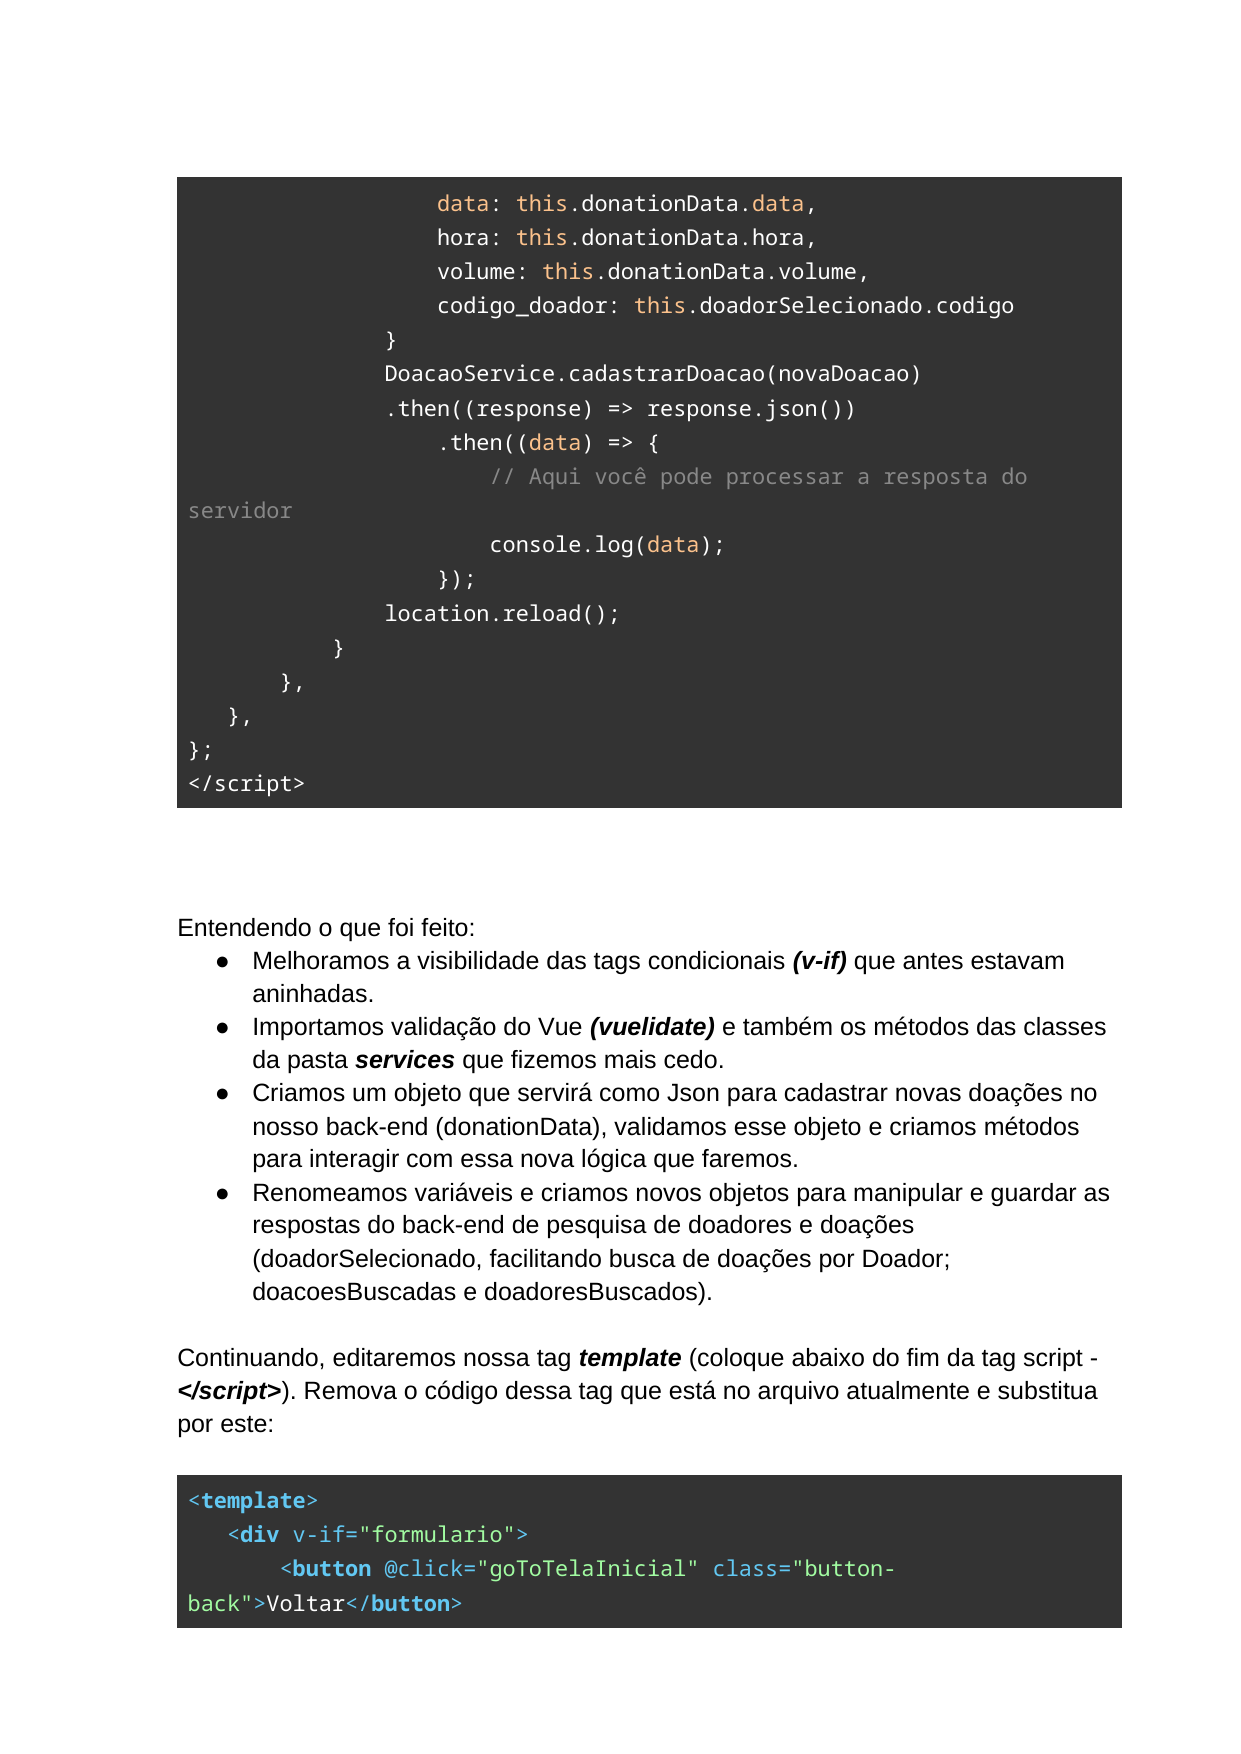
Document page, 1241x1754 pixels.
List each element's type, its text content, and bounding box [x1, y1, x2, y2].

list Melhoramos a visibilidade das tags condicionais (v-if) que antes estavam aninhadas. [214, 946, 1122, 1008]
list Criamos um objeto que servirá como Json para cadastrar novas doações no nosso back-end (donationData), validamos esse objeto e criamos métodos para interagir com essa nova lógica que faremos. [214, 1078, 1122, 1173]
text Continuando, editaremos nossa tag template (coloque abaixo do fim da tag script - </script>). Remova o código dessa tag que está no arquivo atualmente e substitua por este: [177, 1343, 1122, 1437]
list Importamos validação do Vue (vuelidate) e também os métodos das classes da pasta services que fizemos mais cedo. [214, 1012, 1122, 1074]
table_header data: this.donationData.data, hora: this.donationData.hora, volume: this.donationData.volume, codigo_doador: this.doadorSelecionado.codigo } DoacaoService.cadastrarDoacao(novaDoacao) .then((response) => response.json()) .then((data) => { // Aqui você pode processar a resposta do servidor console.log(data); }); location.reload(); } }, }, }; </script> [177, 177, 1122, 808]
list Renomeamos variáveis e criamos novos objetos para manipular e guardar as respostas do back-end de pesquisa de doadores e doações (doadorSelecionado, facilitando busca de doações por Doador; doacoesBuscadas e doadoresBuscados). [214, 1177, 1122, 1305]
table_header <template> <div v-if="formulario"> <button @click="goToTelaInicial" class="button-back">Voltar</button> [177, 1475, 1122, 1628]
text Entendendo o que foi feito: [177, 913, 1122, 942]
